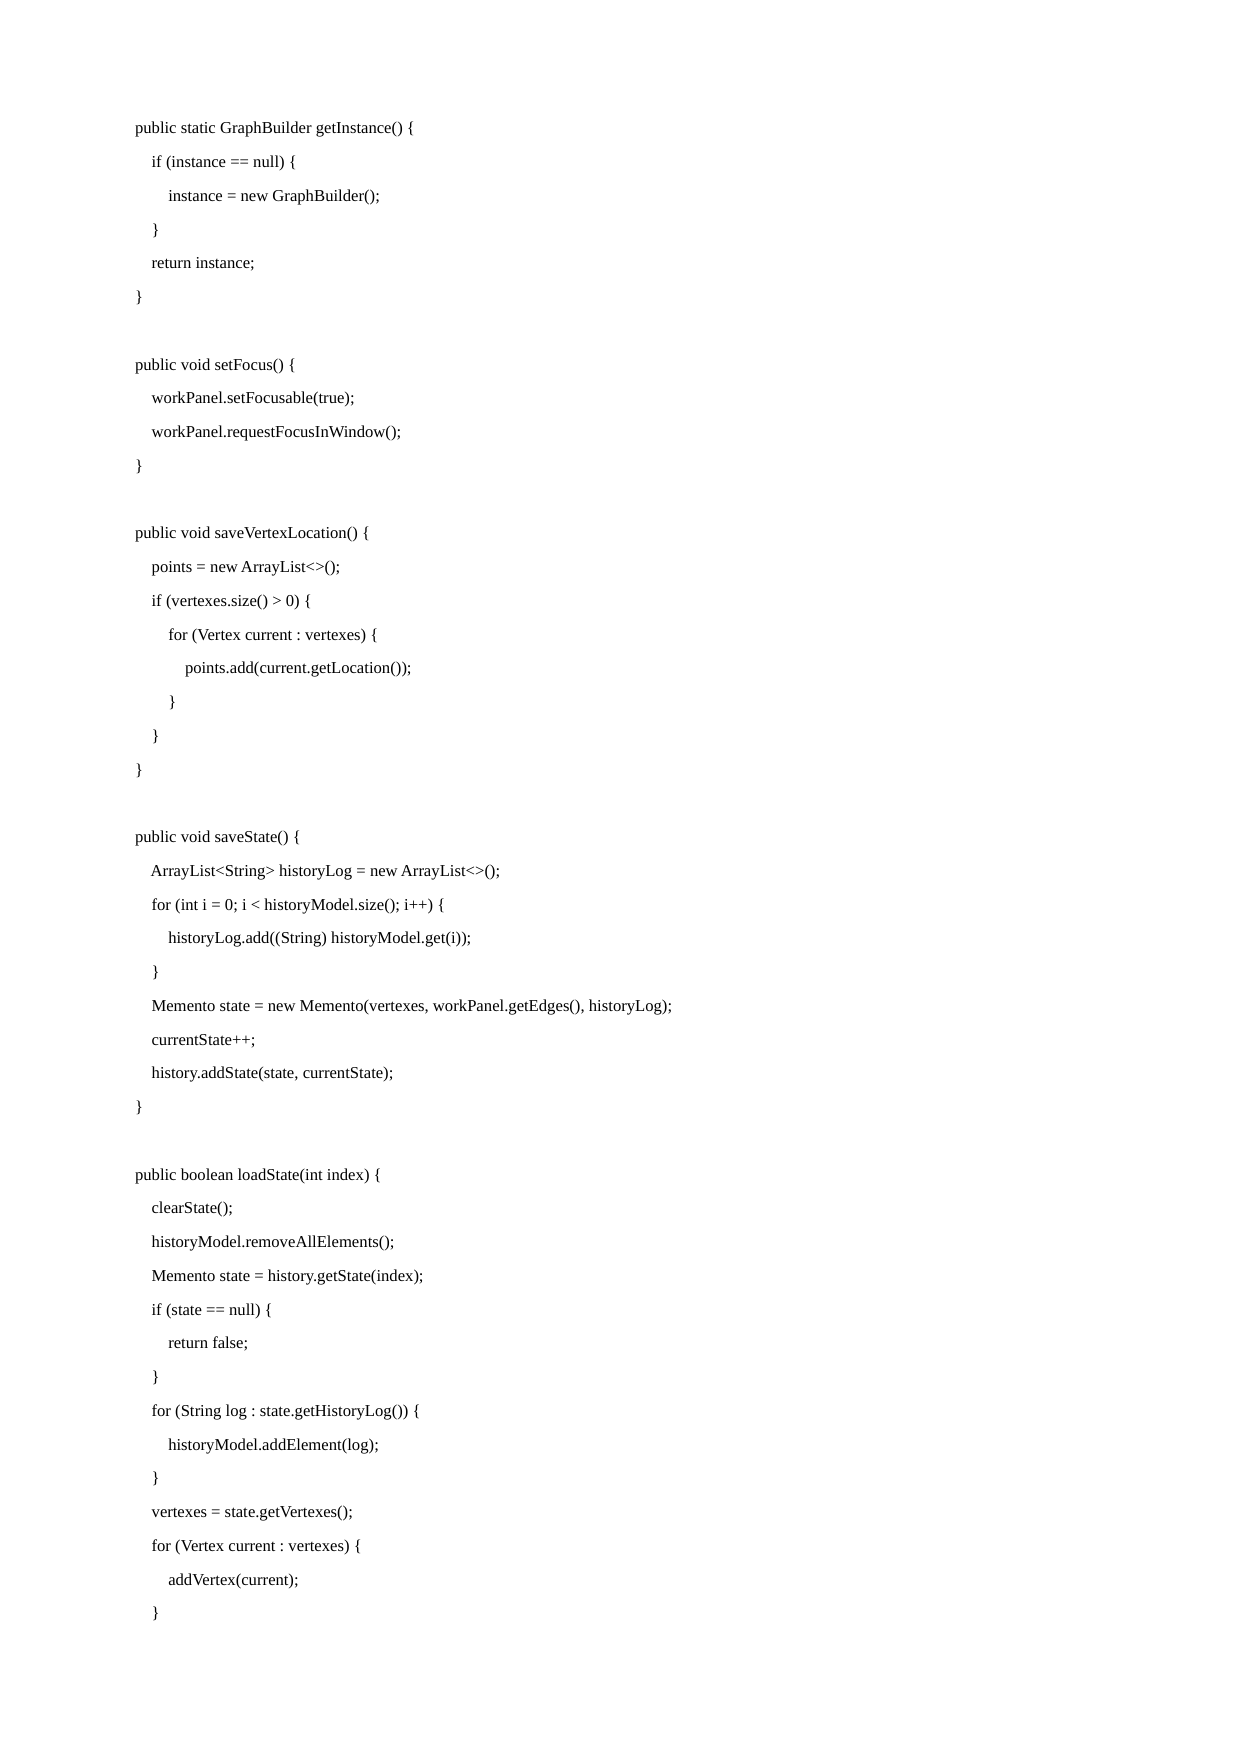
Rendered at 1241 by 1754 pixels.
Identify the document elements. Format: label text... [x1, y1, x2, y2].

text } [118, 1468, 1152, 1487]
text for (int i = 0; i < historyModel.size(); i++) { [118, 894, 1152, 913]
text if (instance == null) { [118, 152, 1152, 171]
text public void saveState() { [118, 827, 1152, 846]
text Memento state = history.getState(index); [118, 1266, 1152, 1285]
text historyModel.addElement(log); [118, 1434, 1152, 1453]
text points.add(current.getLocation()); [118, 658, 1152, 677]
text historyModel.removeAllElements(); [118, 1232, 1152, 1251]
text ArrayList<String> historyLog = new ArrayList<>(); [118, 861, 1152, 880]
text workPanel.requestFocusInWindow(); [118, 422, 1152, 441]
text instance = new GraphBuilder(); [118, 186, 1152, 205]
text } [118, 219, 1152, 238]
text } [118, 1097, 1152, 1116]
text points = new ArrayList<>(); [118, 557, 1152, 576]
text workPanel.setFocusable(true); [118, 388, 1152, 407]
text Memento state = new Memento(vertexes, workPanel.getEdges(), historyLog); [118, 996, 1152, 1015]
text return false; [118, 1333, 1152, 1352]
text public boolean loadState(int index) { [118, 1164, 1152, 1183]
text for (Vertex current : vertexes) { [118, 624, 1152, 643]
text if (state == null) { [118, 1299, 1152, 1318]
text } [118, 759, 1152, 778]
text } [118, 726, 1152, 745]
text public static GraphBuilder getInstance() { [118, 118, 1152, 137]
text if (vertexes.size() > 0) { [118, 591, 1152, 610]
text return instance; [118, 253, 1152, 272]
text } [118, 1367, 1152, 1386]
text historyLog.add((String) historyModel.get(i)); [118, 928, 1152, 947]
text vertexes = state.getVertexes(); [118, 1502, 1152, 1521]
text for (String log : state.getHistoryLog()) { [118, 1401, 1152, 1420]
text currentState++; [118, 1029, 1152, 1048]
text public void setFocus() { [118, 354, 1152, 373]
text public void saveVertexLocation() { [118, 523, 1152, 542]
text } [118, 692, 1152, 711]
text clearState(); [118, 1198, 1152, 1217]
text } [118, 456, 1152, 475]
text } [118, 962, 1152, 981]
text history.addState(state, currentState); [118, 1063, 1152, 1082]
text for (Vertex current : vertexes) { [118, 1536, 1152, 1555]
text addVertex(current); [118, 1569, 1152, 1588]
text } [118, 1603, 1152, 1622]
text } [118, 287, 1152, 306]
